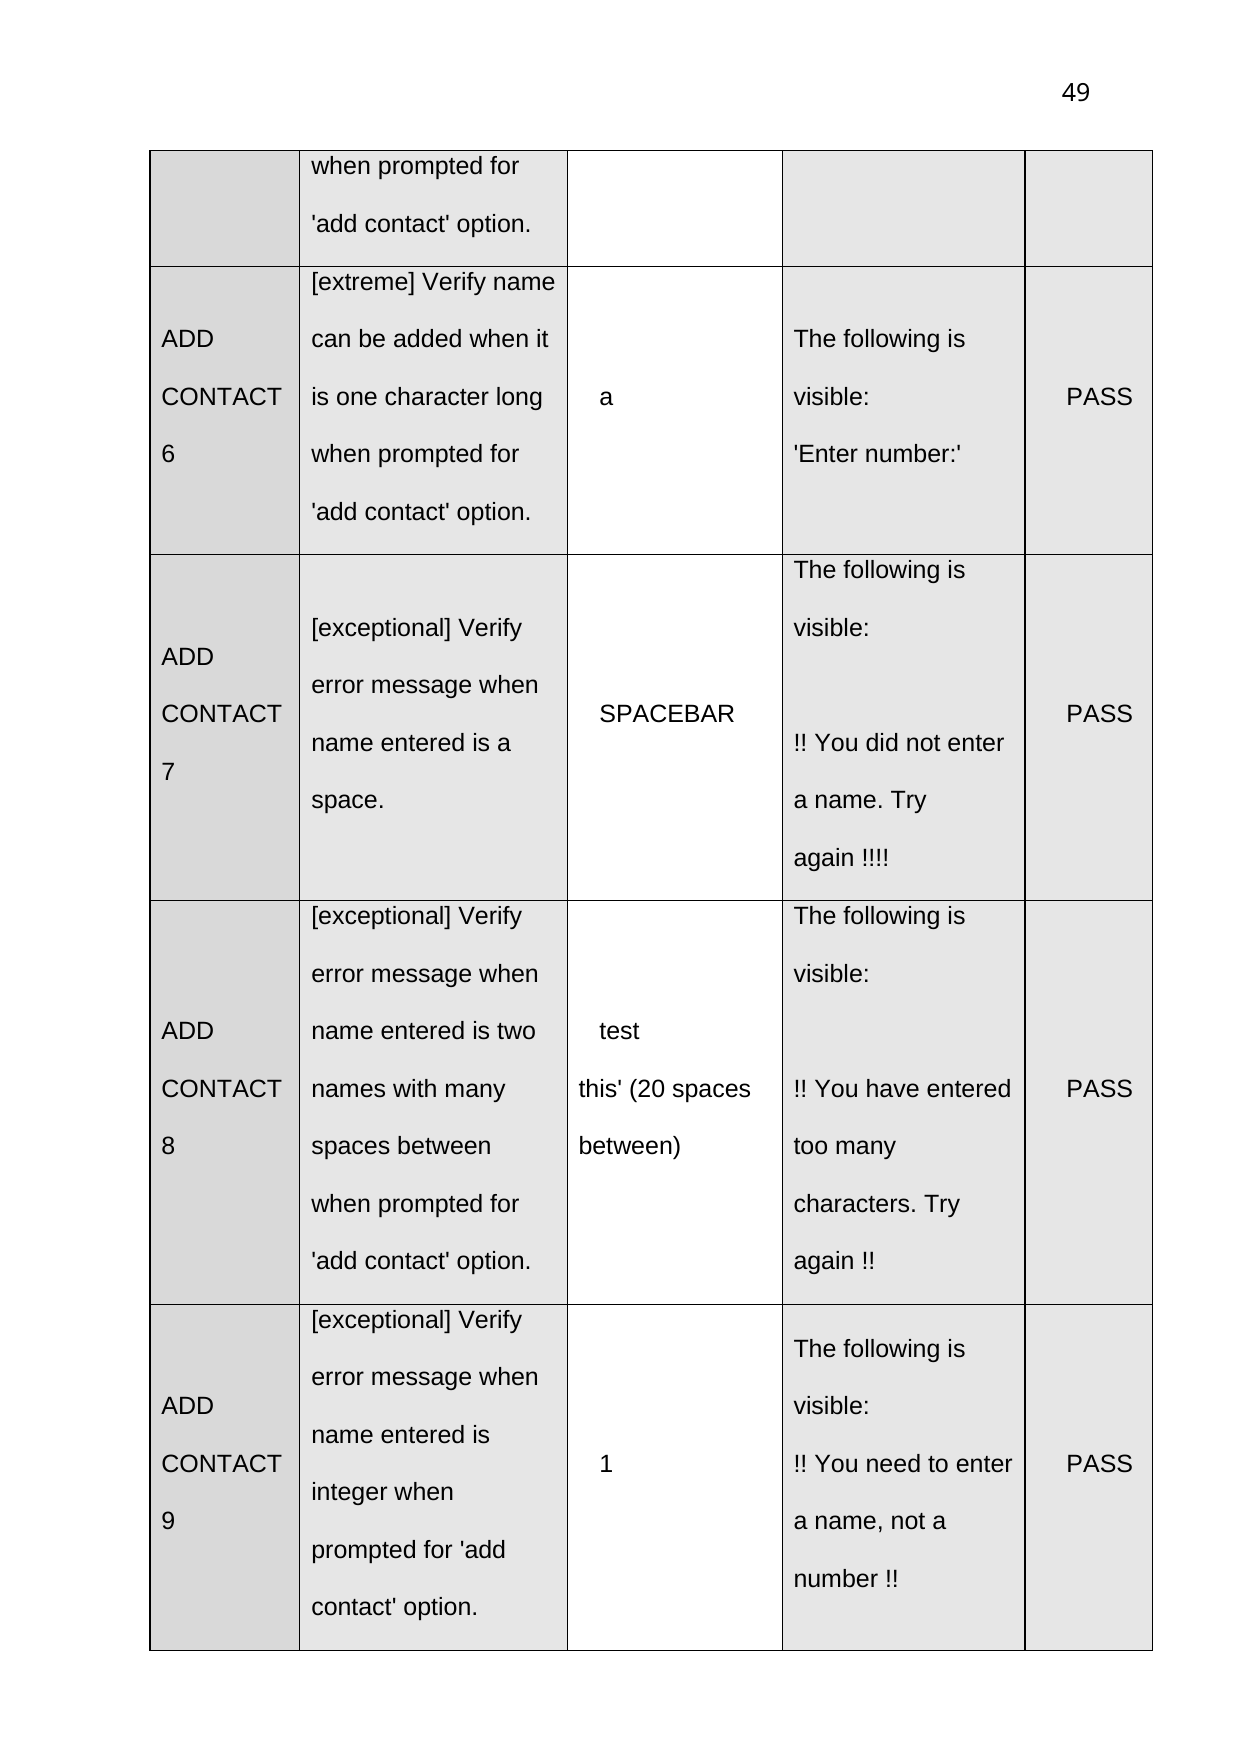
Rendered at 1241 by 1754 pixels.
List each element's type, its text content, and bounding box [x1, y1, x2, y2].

table_cell [1026, 151, 1152, 266]
table_cell The following is visible: !! You have entered too many characters. Try again !! [783, 901, 1024, 1304]
table_cell PASS [1026, 555, 1152, 900]
table_cell test this' (20 spaces between) [568, 901, 782, 1304]
table_cell when prompted for 'add contact' option. [300, 151, 567, 266]
table_cell [exceptional] Verify error message when name entered is a space. [300, 555, 567, 900]
table_cell [extreme] Verify name can be added when it is one character long when prompted for 'add contact' option. [300, 267, 567, 554]
table_cell ADD CONTACT 7 [151, 555, 299, 900]
table_cell [151, 151, 299, 266]
table_cell [exceptional] Verify error message when name entered is two names with many spaces between when prompted for 'add contact' option. [300, 901, 567, 1304]
table_cell a [568, 267, 782, 554]
table_cell SPACEBAR [568, 555, 782, 900]
table_cell The following is visible: !! You did not enter a name. Try again !!!! [783, 555, 1024, 900]
table_cell PASS [1026, 1305, 1152, 1650]
table_cell 1 [568, 1305, 782, 1650]
table_cell The following is visible: !! You need to enter a name, not a number !! [783, 1305, 1024, 1650]
table_cell [568, 151, 782, 266]
table_cell [783, 151, 1024, 266]
table_cell [exceptional] Verify error message when name entered is integer when prompted for 'add contact' option. [300, 1305, 567, 1650]
table_cell PASS [1026, 267, 1152, 554]
table_cell ADD CONTACT 8 [151, 901, 299, 1304]
table_cell PASS [1026, 901, 1152, 1304]
table_cell ADD CONTACT 6 [151, 267, 299, 554]
table_cell ADD CONTACT 9 [151, 1305, 299, 1650]
table_cell The following is visible: 'Enter number:' [783, 267, 1024, 554]
